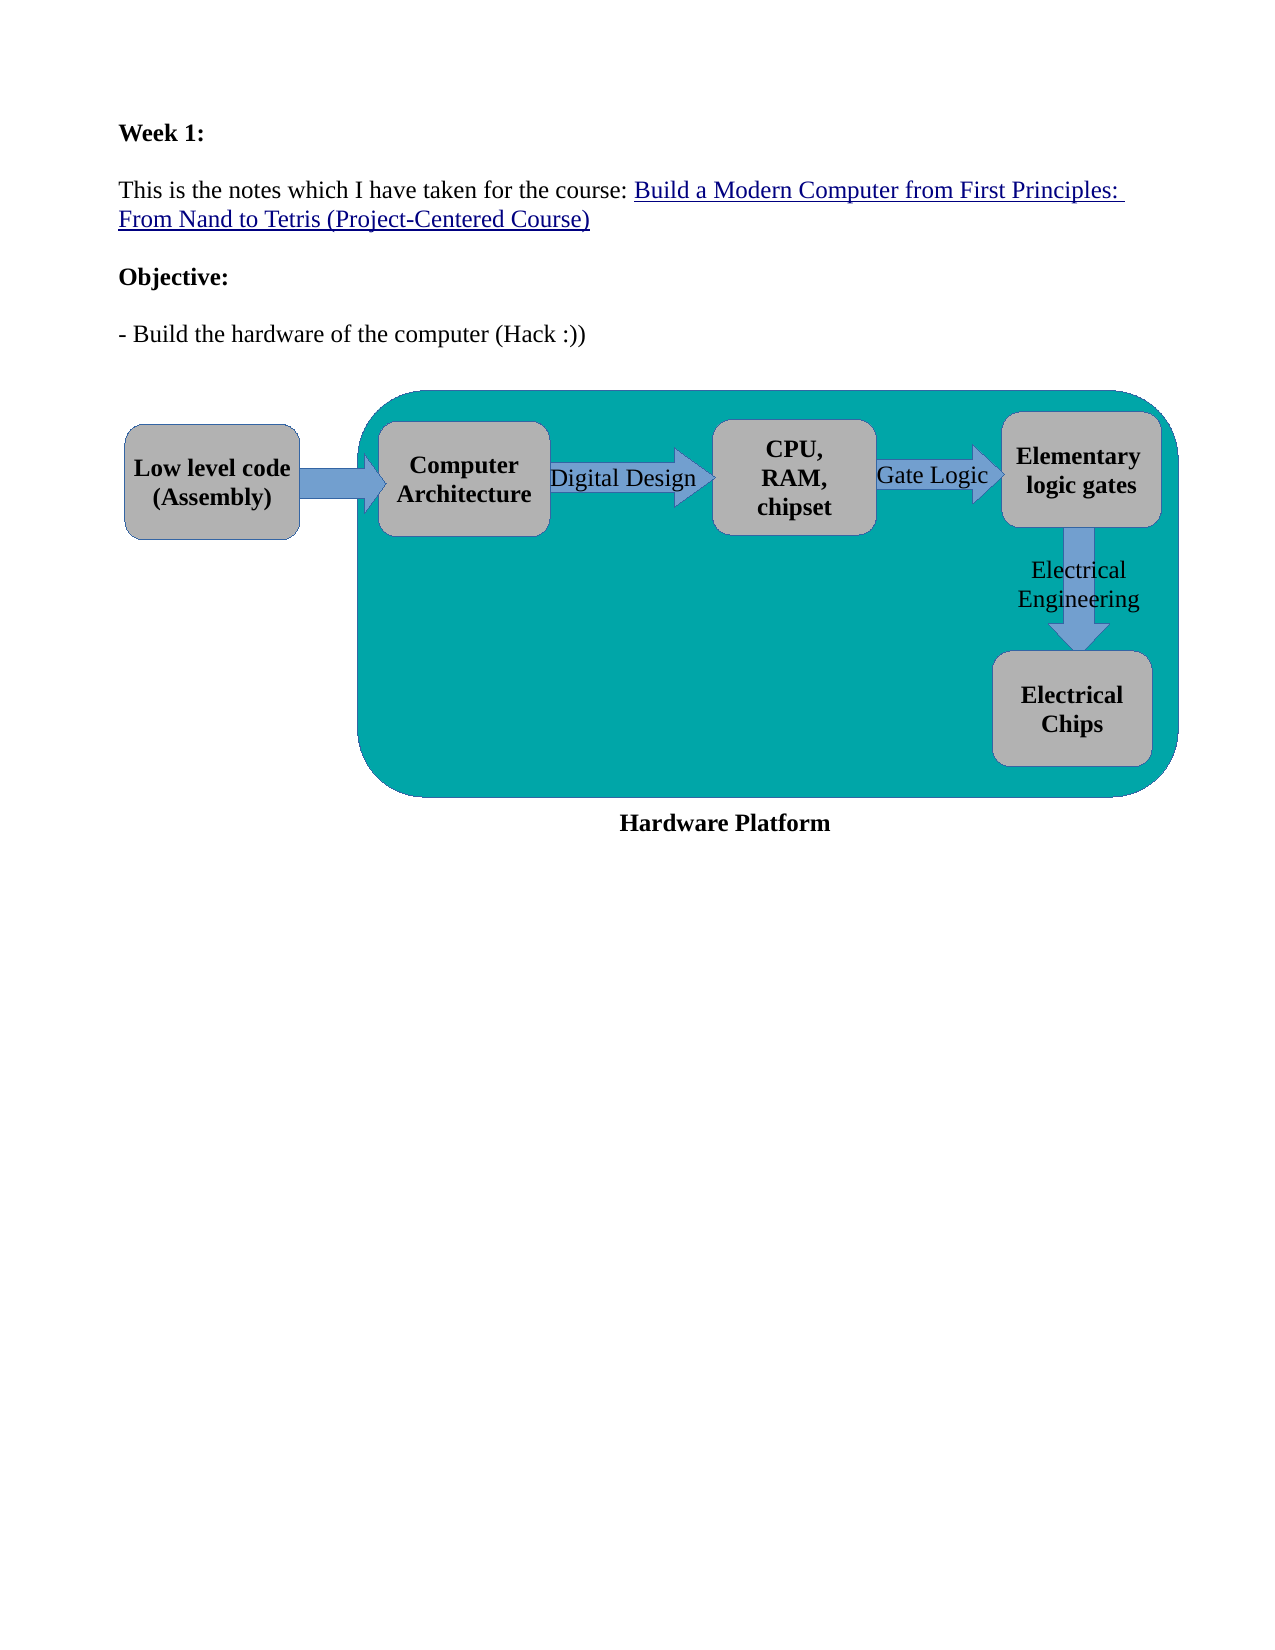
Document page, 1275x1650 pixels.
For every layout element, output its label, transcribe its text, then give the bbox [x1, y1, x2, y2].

text Week 1: [118, 118, 1157, 147]
text - Build the hardware of the computer (Hack :)) [118, 319, 1157, 348]
text Hardware Platform [118, 808, 1157, 837]
text Objective: [118, 262, 1157, 291]
text This is the notes which I have taken for the course: Build a Modern Computer from First Principles: From Nand to Tetris (Project-Centered Course) [118, 176, 1157, 233]
